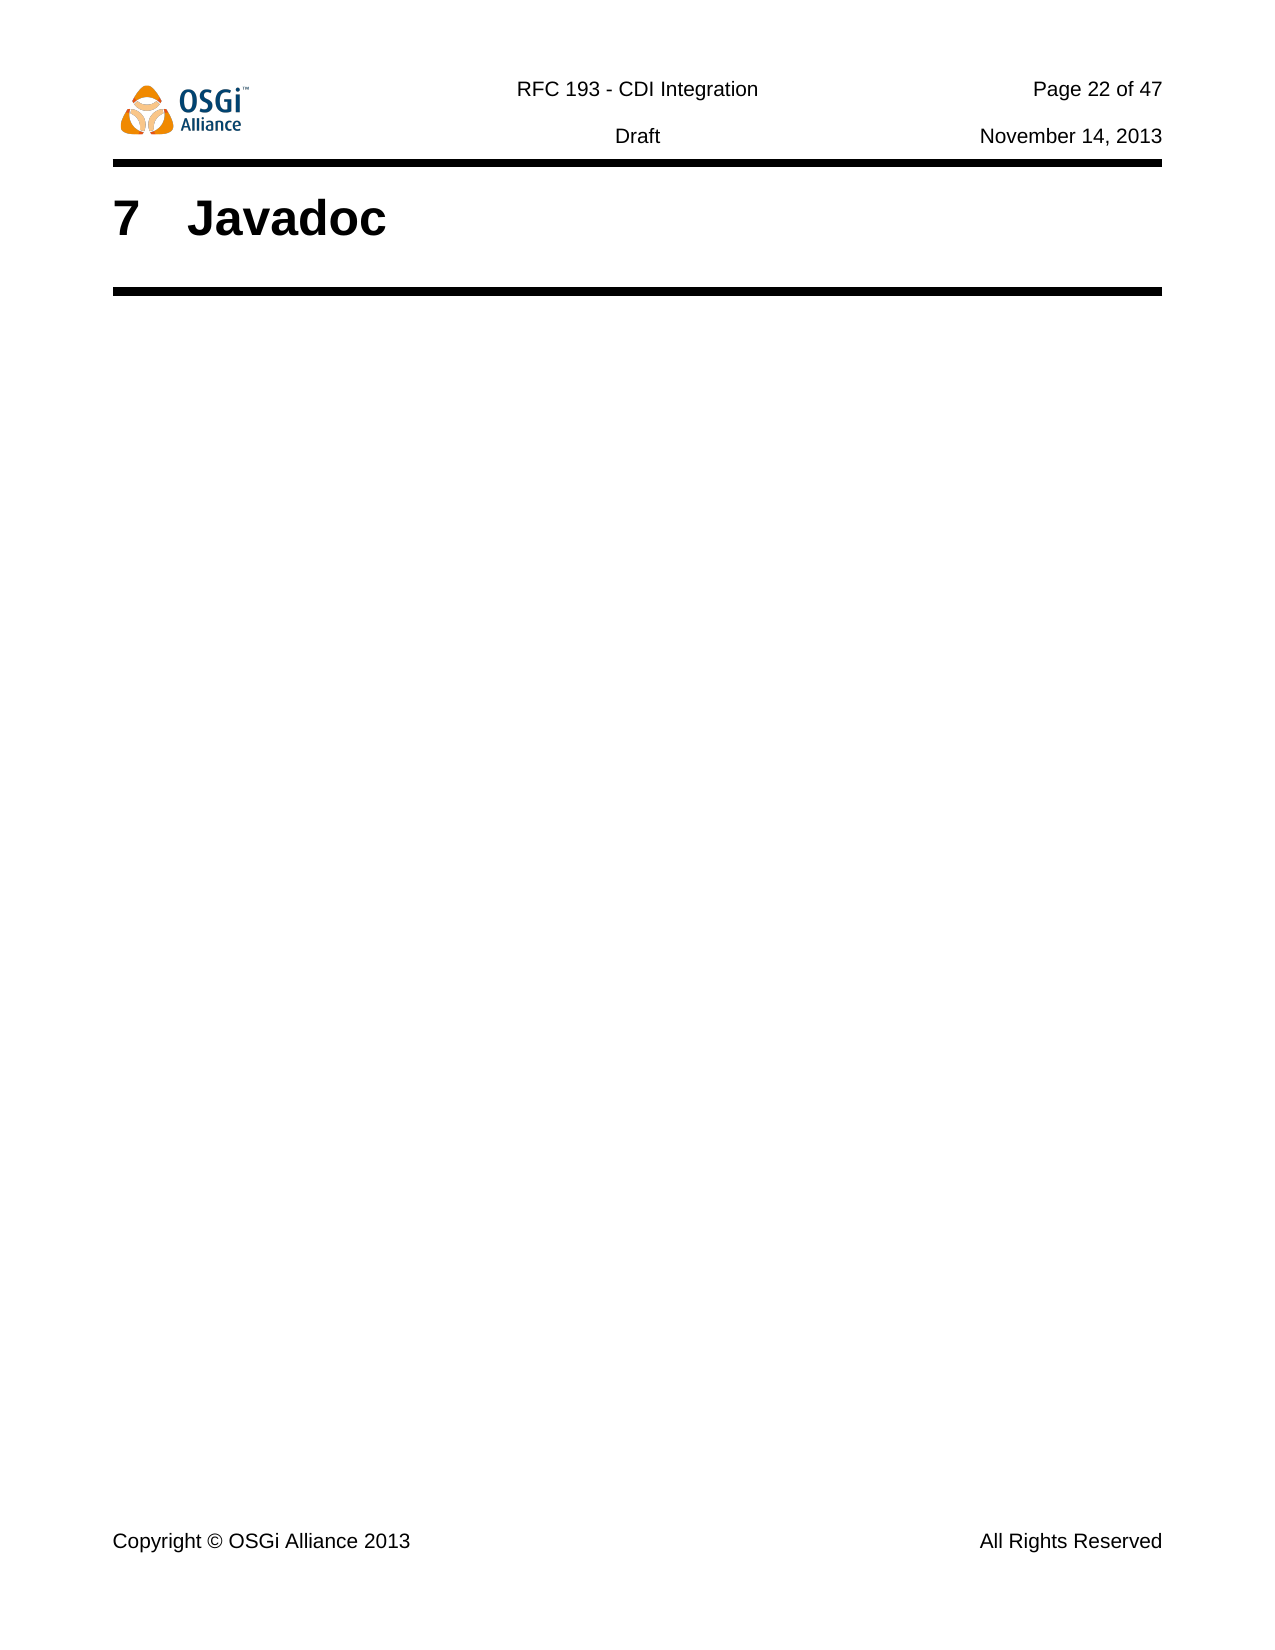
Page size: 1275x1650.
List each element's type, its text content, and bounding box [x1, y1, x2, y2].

subtitle Javadoc [112, 160, 1162, 296]
picture [113, 78, 257, 142]
